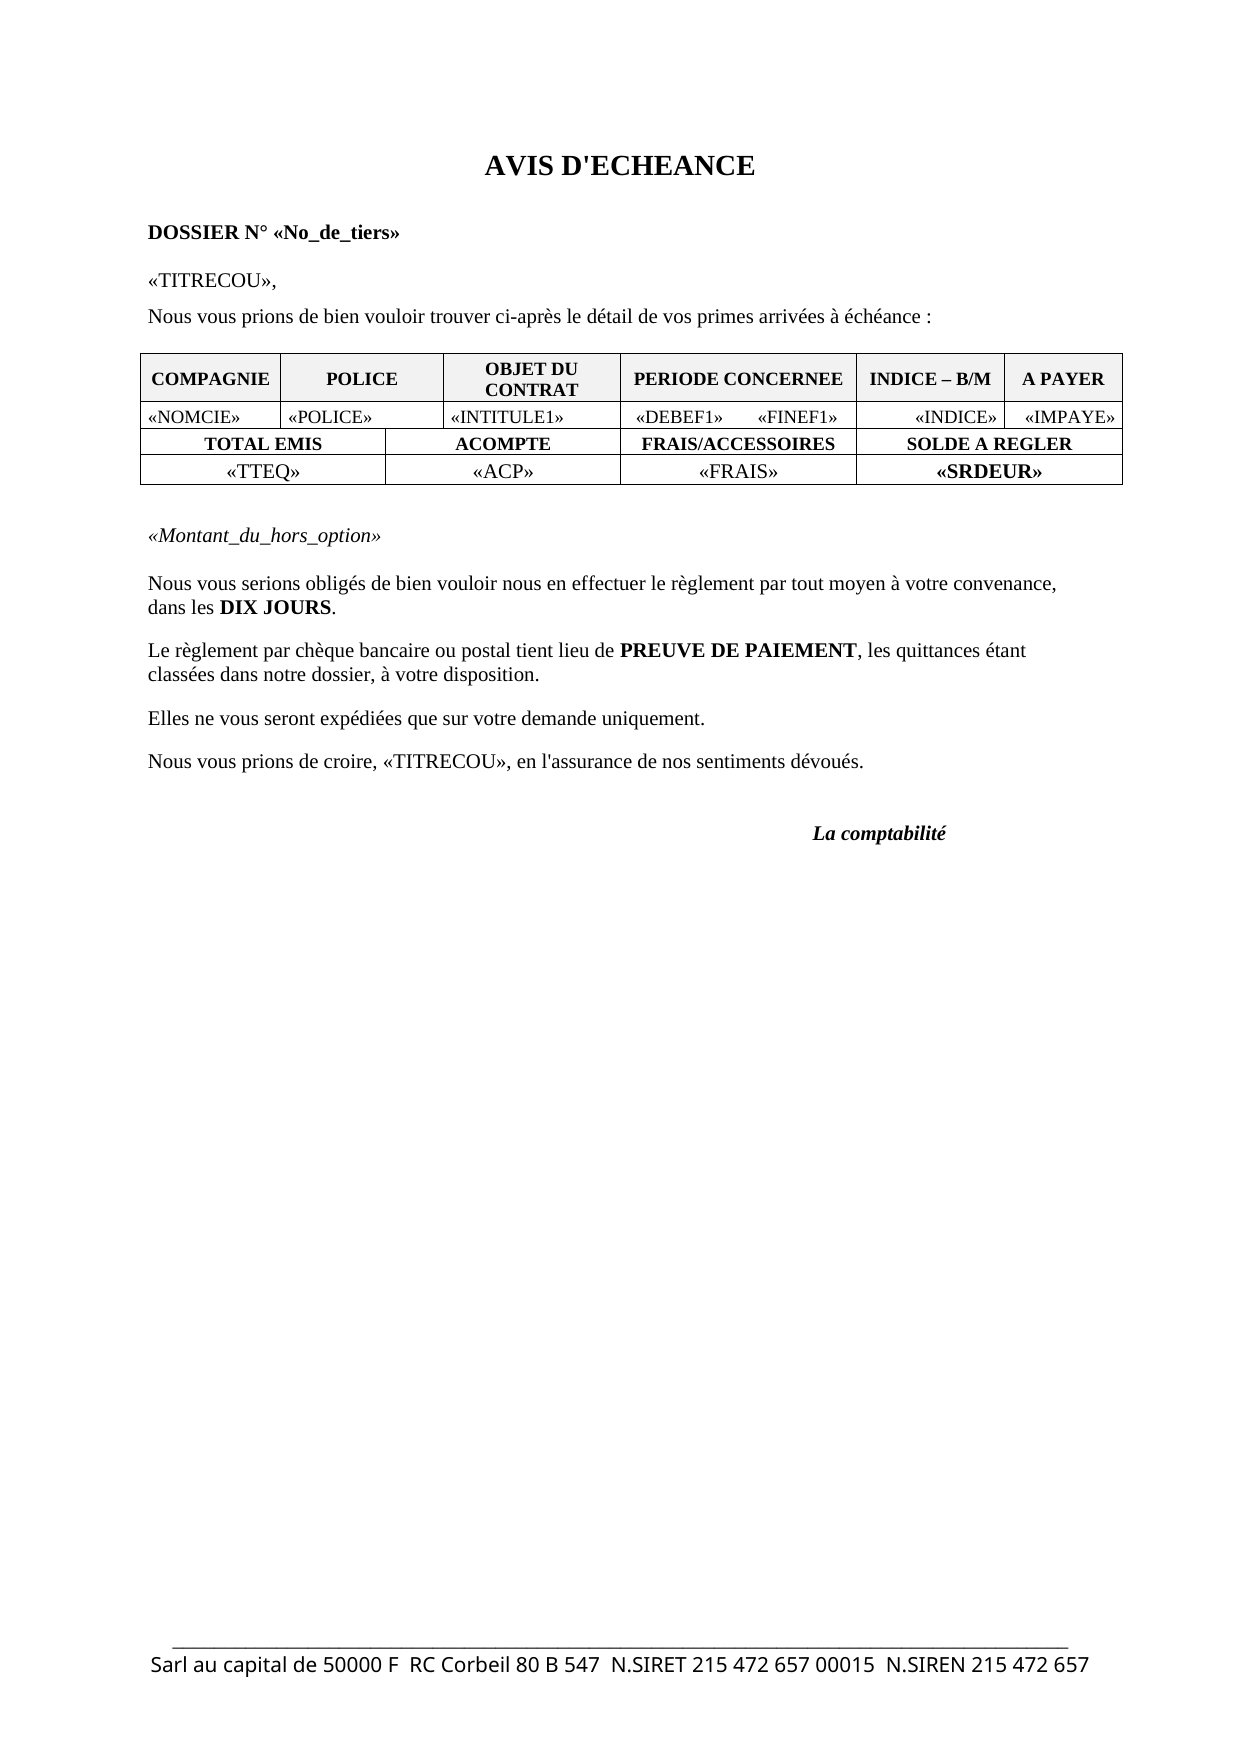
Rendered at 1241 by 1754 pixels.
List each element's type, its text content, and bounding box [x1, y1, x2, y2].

table_cell «IMPAYE» [1005, 402, 1122, 427]
table_cell «ACP» [386, 455, 620, 483]
table_cell «DEBEF1» [621, 402, 738, 427]
text Le règlement par chèque bancaire ou postal tient lieu de PREUVE DE PAIEMENT, les quittances étant classées dans notre dossier, à votre disposition. [148, 638, 1092, 686]
text Nous vous prions de croire, «TITRECOU», en l'assurance de nos sentiments dévoués. [148, 749, 1092, 773]
table_cell «FRAIS» [621, 455, 856, 483]
table_cell ACOMPTE [386, 429, 620, 454]
text «Montant_du_hors_option» [148, 523, 1092, 547]
table_header OBJET DU CONTRAT [444, 354, 620, 401]
text Nous vous serions obligés de bien vouloir nous en effectuer le règlement par tout moyen à votre convenance, dans les DIX JOURS. [148, 571, 1092, 619]
table_cell «INDICE» [857, 402, 1004, 427]
table_cell «NOMCIE» [141, 402, 280, 427]
text Elles ne vous seront expédiées que sur votre demande uniquement. [148, 706, 1092, 730]
subtitle AVIS D'ECHEANCE [148, 148, 1092, 181]
table_cell SOLDE A REGLER [857, 429, 1122, 454]
table_cell «TTEQ» [141, 455, 385, 483]
table_header PERIODE CONCERNEE [621, 354, 856, 401]
subtitle DOSSIER N° «No_de_tiers» [148, 219, 1092, 244]
table_header COMPAGNIE [141, 354, 280, 401]
subtitle A [148, 200, 1092, 219]
table_cell «FINEF1» [738, 402, 856, 427]
table_header A PAYER [1005, 354, 1122, 401]
table_cell TOTAL EMIS [141, 429, 385, 454]
subtitle Nous vous prions de bien vouloir trouver ci-après le détail de vos primes arrivées à échéance : [148, 304, 1092, 328]
text «TITRECOU», [148, 268, 1092, 292]
table_header INDICE – B/M [857, 354, 1004, 401]
table_cell «POLICE» [281, 402, 443, 427]
table_cell FRAIS/ACCESSOIRES [621, 429, 856, 454]
table_cell «SRDEUR» [857, 455, 1122, 483]
table_cell «INTITULE1» [444, 402, 620, 427]
text La comptabilité [148, 821, 1092, 845]
table_header POLICE [281, 354, 443, 401]
